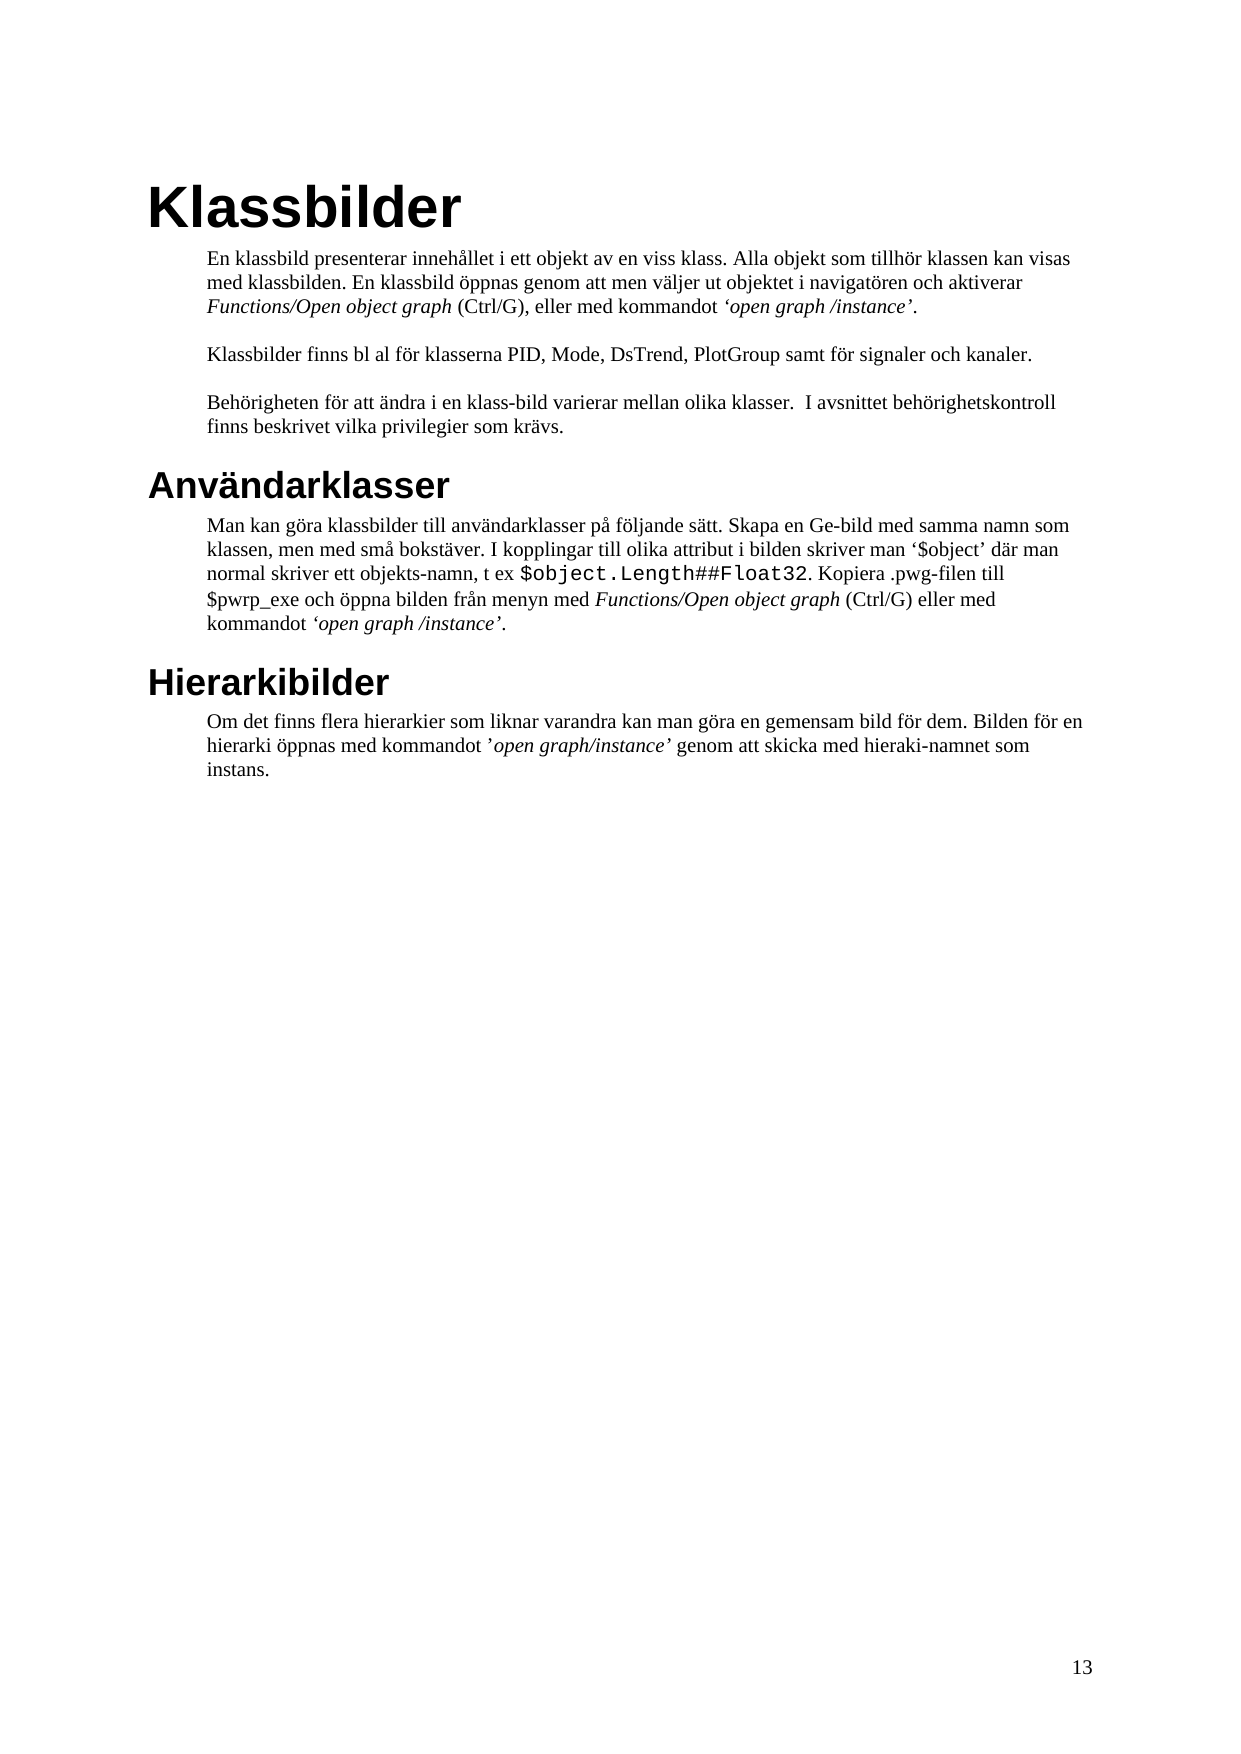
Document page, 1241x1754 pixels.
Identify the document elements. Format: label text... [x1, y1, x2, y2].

text En klassbild presenterar innehållet i ett objekt av en viss klass. Alla objekt som tillhör klassen kan visas med klassbilden. En klassbild öppnas genom att men väljer ut objektet i navigatören och aktiverar Functions/Open object graph (Ctrl/G), eller med kommandot ‘open graph /instance’. [207, 246, 1093, 318]
text Om det finns flera hierarkier som liknar varandra kan man göra en gemensam bild för dem. Bilden för en hierarki öppnas med kommandot ’open graph/instance’ genom att skicka med hieraki-namnet som instans. [207, 709, 1093, 781]
subtitle Hierarkibilder [148, 660, 1093, 703]
text Behörigheten för att ändra i en klass-bild varierar mellan olika klasser. I avsnittet behörighetskontroll finns beskrivet vilka privilegier som krävs. [207, 390, 1093, 438]
text Man kan göra klassbilder till användarklasser på följande sätt. Skapa en Ge-bild med samma namn som klassen, men med små bokstäver. I kopplingar till olika attribut i bilden skriver man ‘$object’ där man normal skriver ett objekts-namn, t ex $object.Length##Float32. Kopiera .pwg-filen till $pwrp_exe och öppna bilden från menyn med Functions/Open object graph (Ctrl/G) eller med kommandot ‘open graph /instance’. [207, 513, 1093, 635]
subtitle Klassbilder [148, 173, 1093, 240]
text Klassbilder finns bl al för klasserna PID, Mode, DsTrend, PlotGroup samt för signaler och kanaler. [207, 342, 1093, 366]
subtitle Användarklasser [148, 463, 1093, 507]
